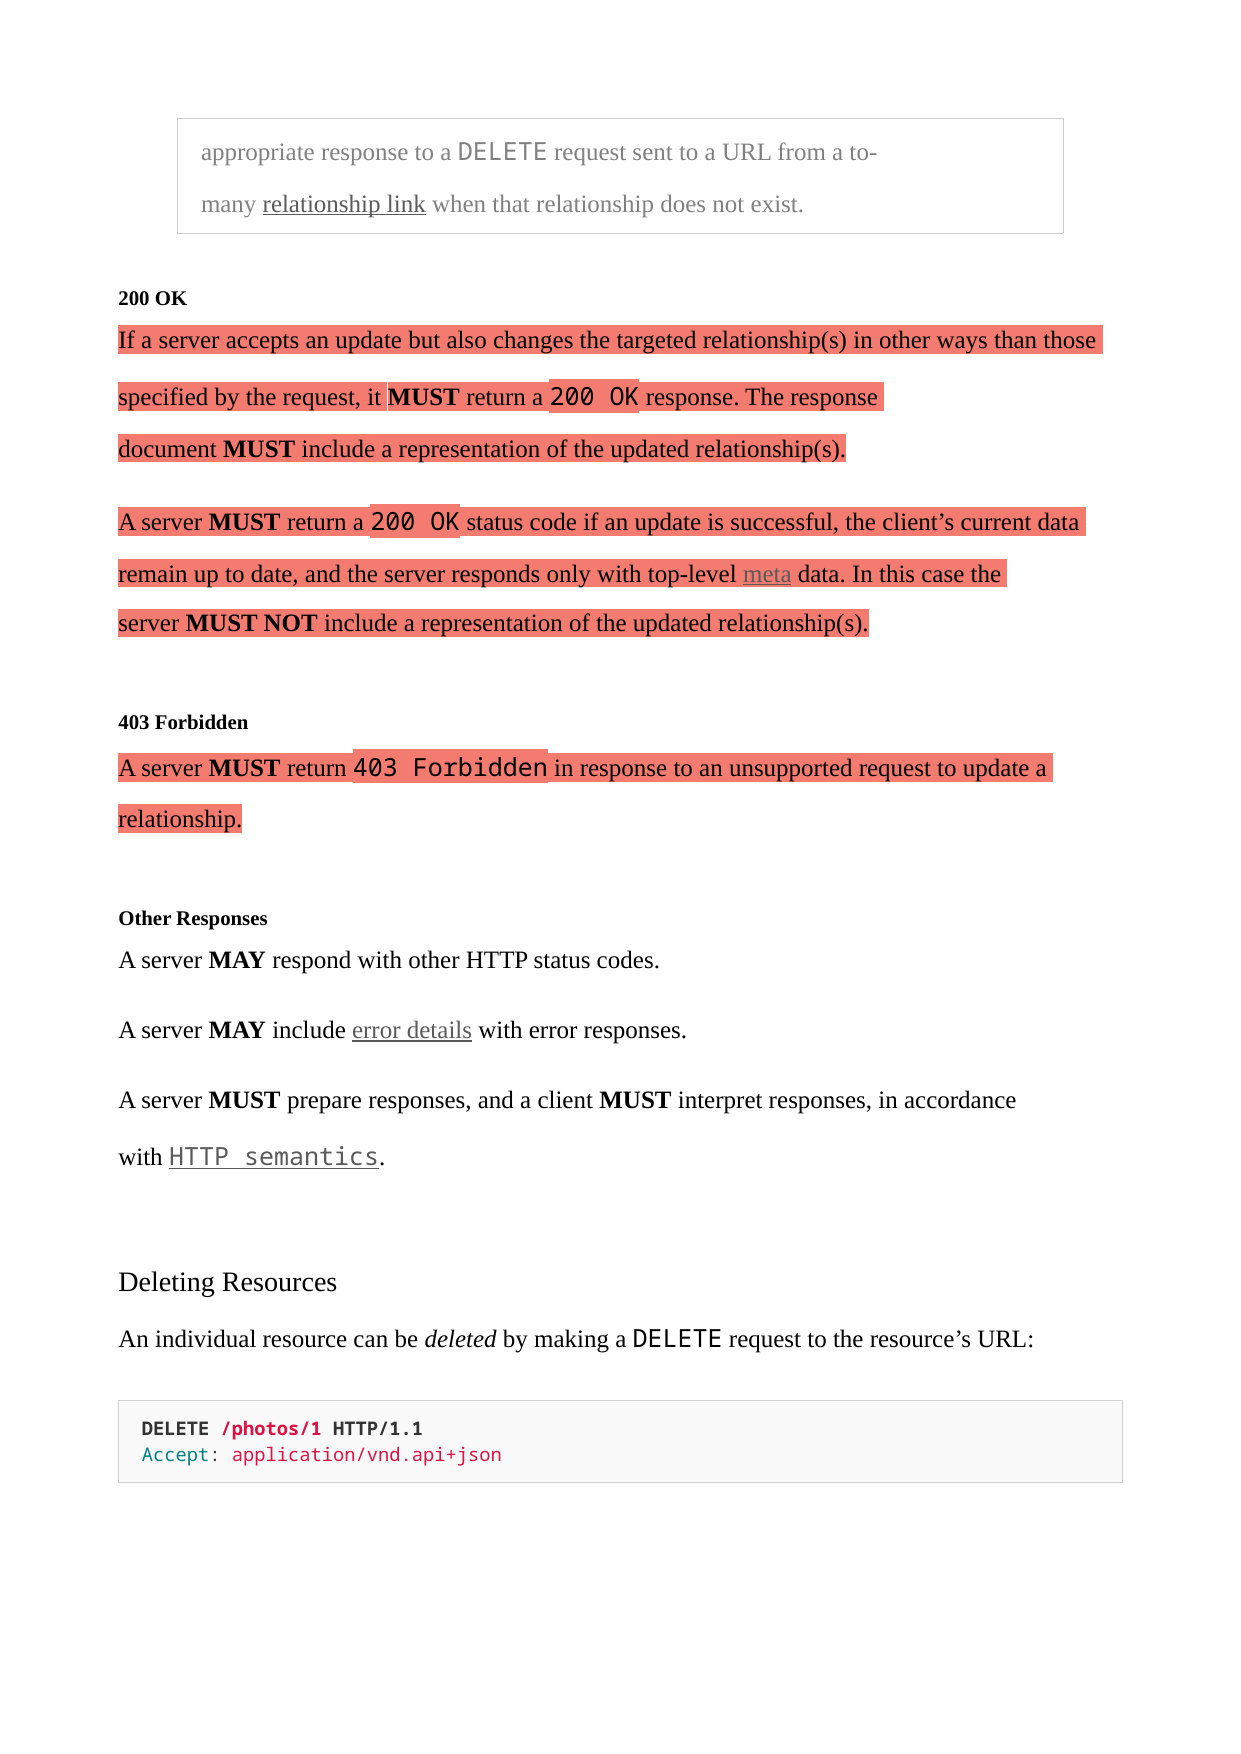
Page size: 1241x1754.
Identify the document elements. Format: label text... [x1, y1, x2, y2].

subtitle 200 OK [118, 286, 1122, 309]
text DELETE /photos/1 HTTP/1.1 [119, 1401, 1122, 1425]
text An individual resource can be deleted by making a DELETE request to the resource’s URL: [118, 1321, 1122, 1355]
text If a server accepts an update but also changes the targeted relationship(s) in other ways than those specified by the request, it MUST return a 200 OK response. The response document MUST include a representation of the updated relationship(s). [118, 325, 1122, 462]
text appropriate response to a DELETE request sent to a URL from a to-many relationship link when that relationship does not exist. [178, 119, 1063, 233]
text A server MAY include error details with error responses. [118, 1015, 1122, 1044]
text Accept: application/vnd.api+json [119, 1425, 1122, 1482]
subtitle Other Responses [118, 906, 1122, 930]
text A server MAY respond with other HTTP status codes. [118, 945, 1122, 974]
text A server MUST return 403 Forbidden in response to an unsupported request to update a relationship. [118, 749, 1122, 833]
text A server MUST return a 200 OK status code if an update is successful, the client’s current data remain up to date, and the server responds only with top-level meta data. In this case the server MUST NOT include a representation of the updated relationship(s). [118, 504, 1122, 637]
subtitle Deleting Resources [118, 1265, 1122, 1297]
text A server MUST prepare responses, and a client MUST interpret responses, in accordance with HTTP semantics. [118, 1085, 1122, 1173]
subtitle 403 Forbidden [118, 710, 1122, 734]
